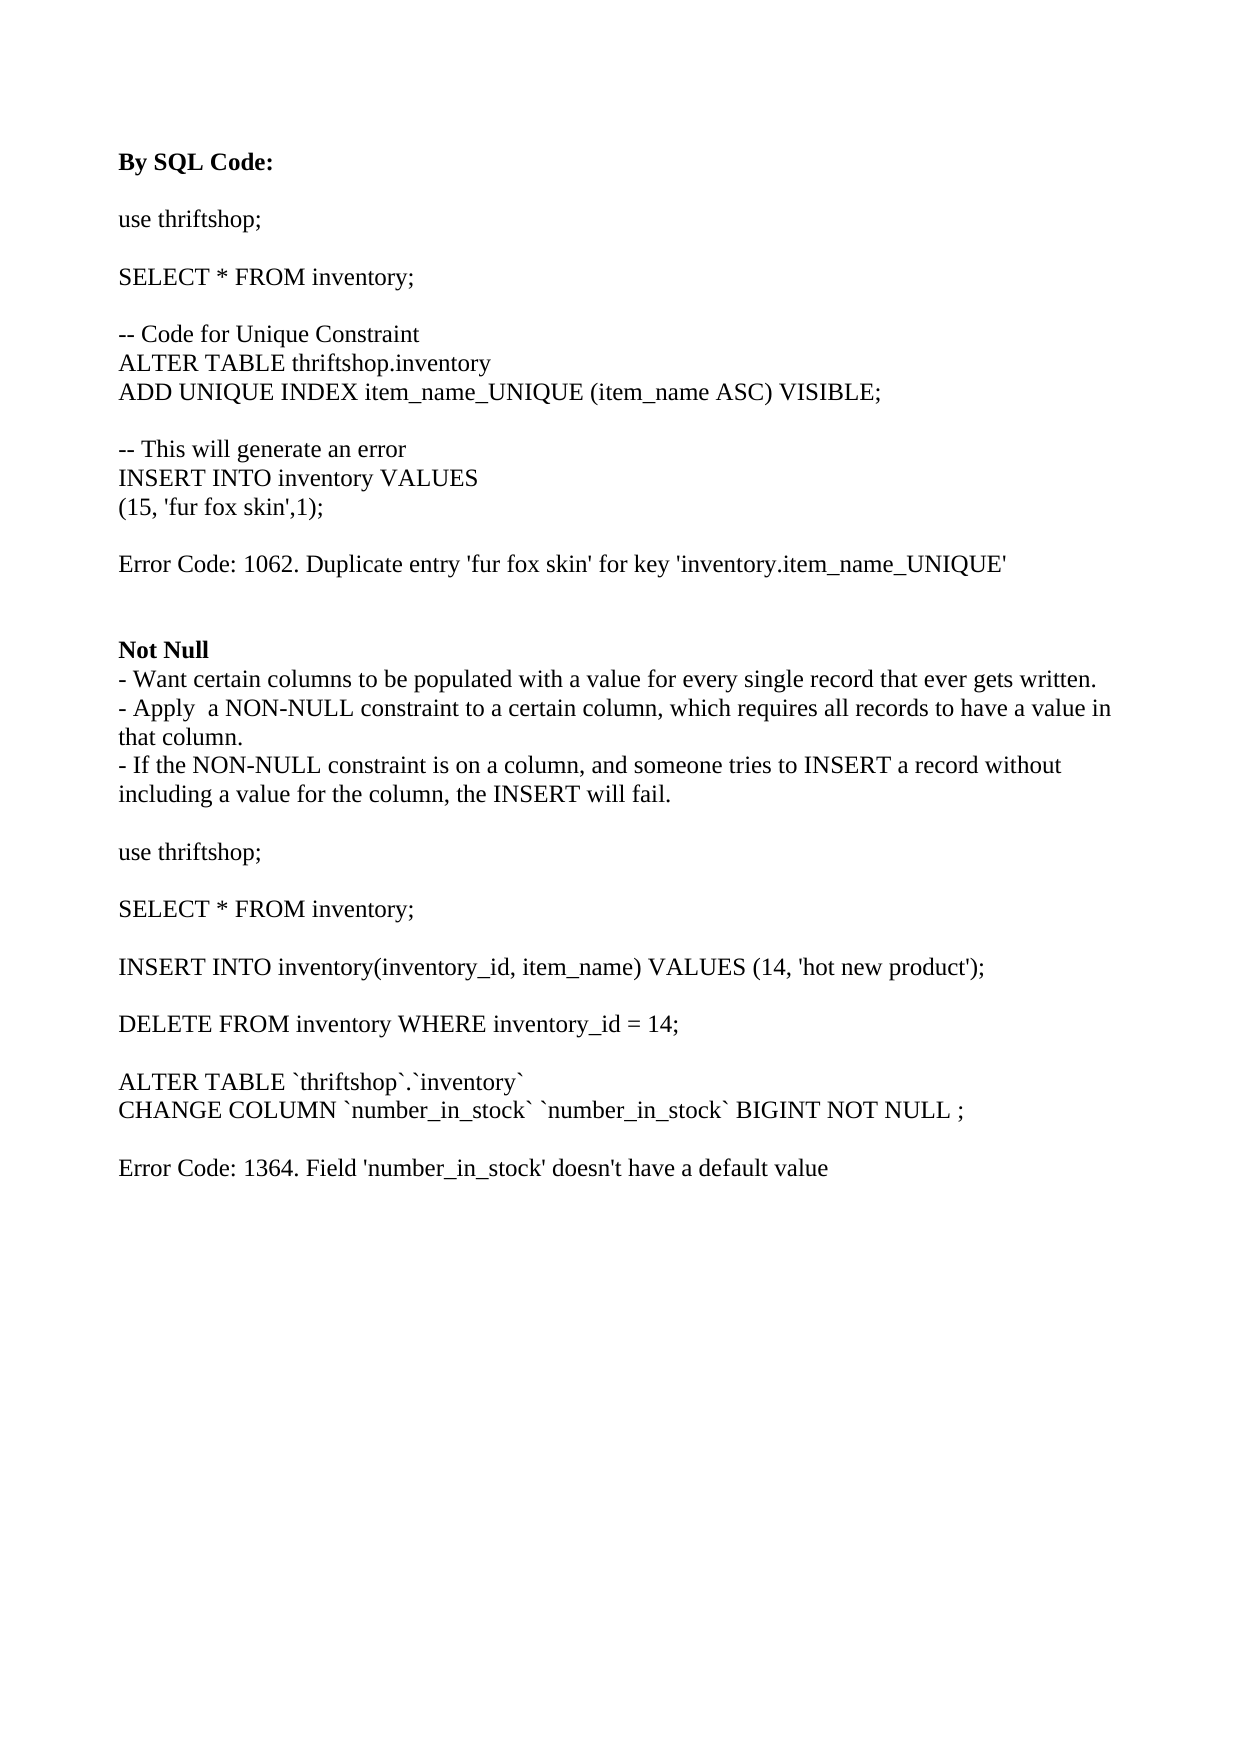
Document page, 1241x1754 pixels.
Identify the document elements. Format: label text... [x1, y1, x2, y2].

text Not Null [118, 636, 1122, 664]
text - Want certain columns to be populated with a value for every single record that ever gets written. [118, 664, 1122, 693]
text - If the NON-NULL constraint is on a column, and someone tries to INSERT a record without including a value for the column, the INSERT will fail. [118, 751, 1122, 808]
text - Apply a NON-NULL constraint to a certain column, which requires all records to have a value in that column. [118, 693, 1122, 751]
text use thriftshop; SELECT * FROM inventory; INSERT INTO inventory(inventory_id, item_name) VALUES (14, 'hot new product'); DELETE FROM inventory WHERE inventory_id = 14; ALTER TABLE `thriftshop`.`inventory` CHANGE COLUMN `number_in_stock` `number_in_stock` BIGINT NOT NULL ; Error Code: 1364. Field 'number_in_stock' doesn't have a default value [118, 837, 1122, 1182]
text use thriftshop; SELECT * FROM inventory; -- Code for Unique Constraint ALTER TABLE thriftshop.inventory ADD UNIQUE INDEX item_name_UNIQUE (item_name ASC) VISIBLE; -- This will generate an error INSERT INTO inventory VALUES (15, 'fur fox skin',1); Error Code: 1062. Duplicate entry 'fur fox skin' for key 'inventory.item_name_UNIQUE' [118, 204, 1122, 578]
text By SQL Code: [118, 147, 1122, 176]
